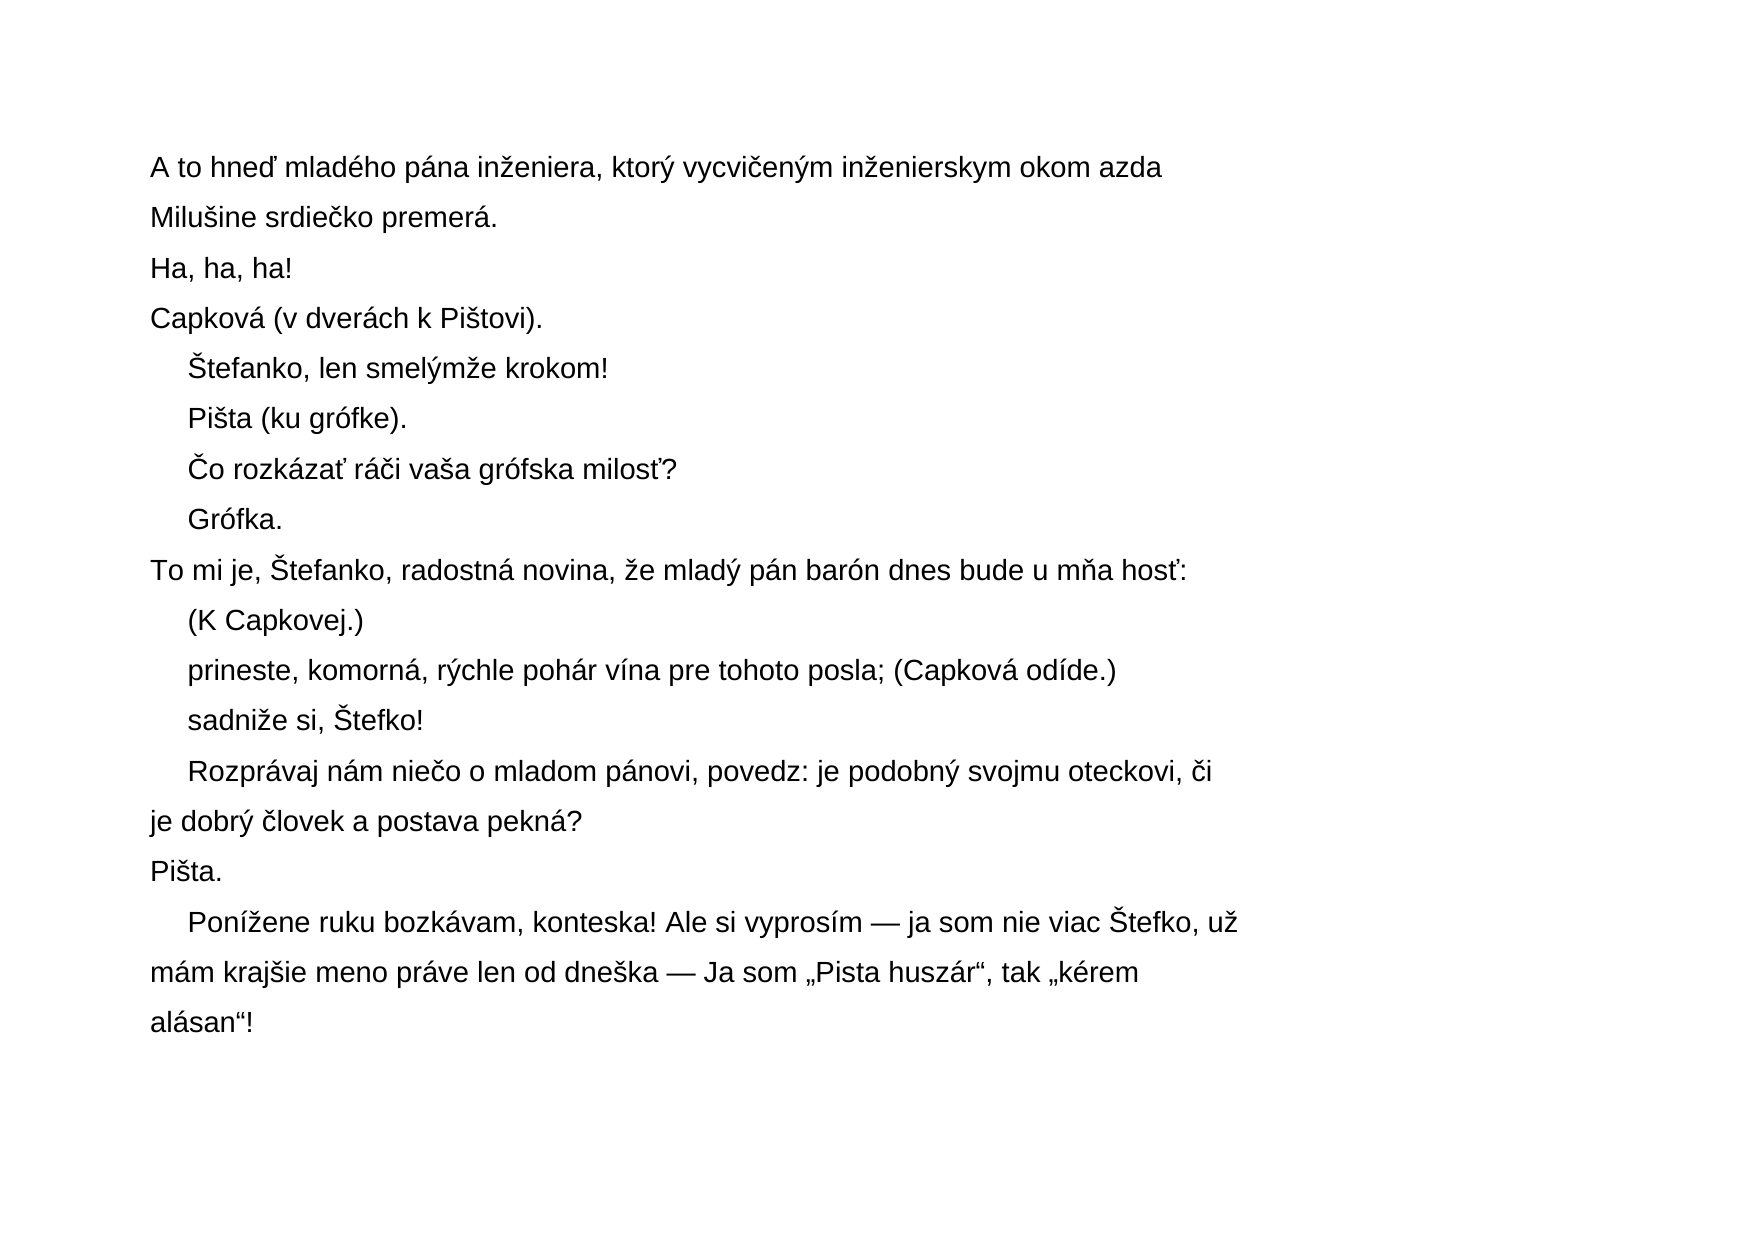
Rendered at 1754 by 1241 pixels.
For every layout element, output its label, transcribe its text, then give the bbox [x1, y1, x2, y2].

text Ha, ha, ha! [150, 251, 1243, 284]
text prineste, komorná, rýchle pohár vína pre tohoto posla; (Capková odíde.) [150, 653, 1243, 687]
text Pišta. [150, 854, 1243, 888]
text Štefanko, len smelýmže krokom! [150, 351, 1243, 385]
text A to hneď mladého pána inženiera, ktorý vycvičeným inženierskym okom azda Milušine srdiečko premerá. [150, 150, 1243, 234]
text Čo rozkázať ráči vaša grófska milosť? [150, 452, 1243, 485]
text Ponížene ruku bozkávam, konteska! Ale si vyprosím — ja som nie viac Štefko, už mám krajšie meno práve len od dneška — Ja som „Pista huszár“, tak „kérem alásan“! [150, 905, 1243, 1039]
text Capková (v dverách k Pištovi). [150, 301, 1243, 334]
text Rozprávaj nám niečo o mladom pánovi, povedz: je podobný svojmu oteckovi, či je dobrý človek a postava pekná? [150, 754, 1243, 838]
text Grófka. [150, 502, 1243, 536]
text (K Capkovej.) [150, 603, 1243, 636]
text To mi je, Štefanko, radostná novina, že mladý pán barón dnes bude u mňa hosť: [150, 552, 1243, 586]
text Pišta (ku grófke). [150, 402, 1243, 435]
text sadniže si, Štefko! [150, 703, 1243, 737]
